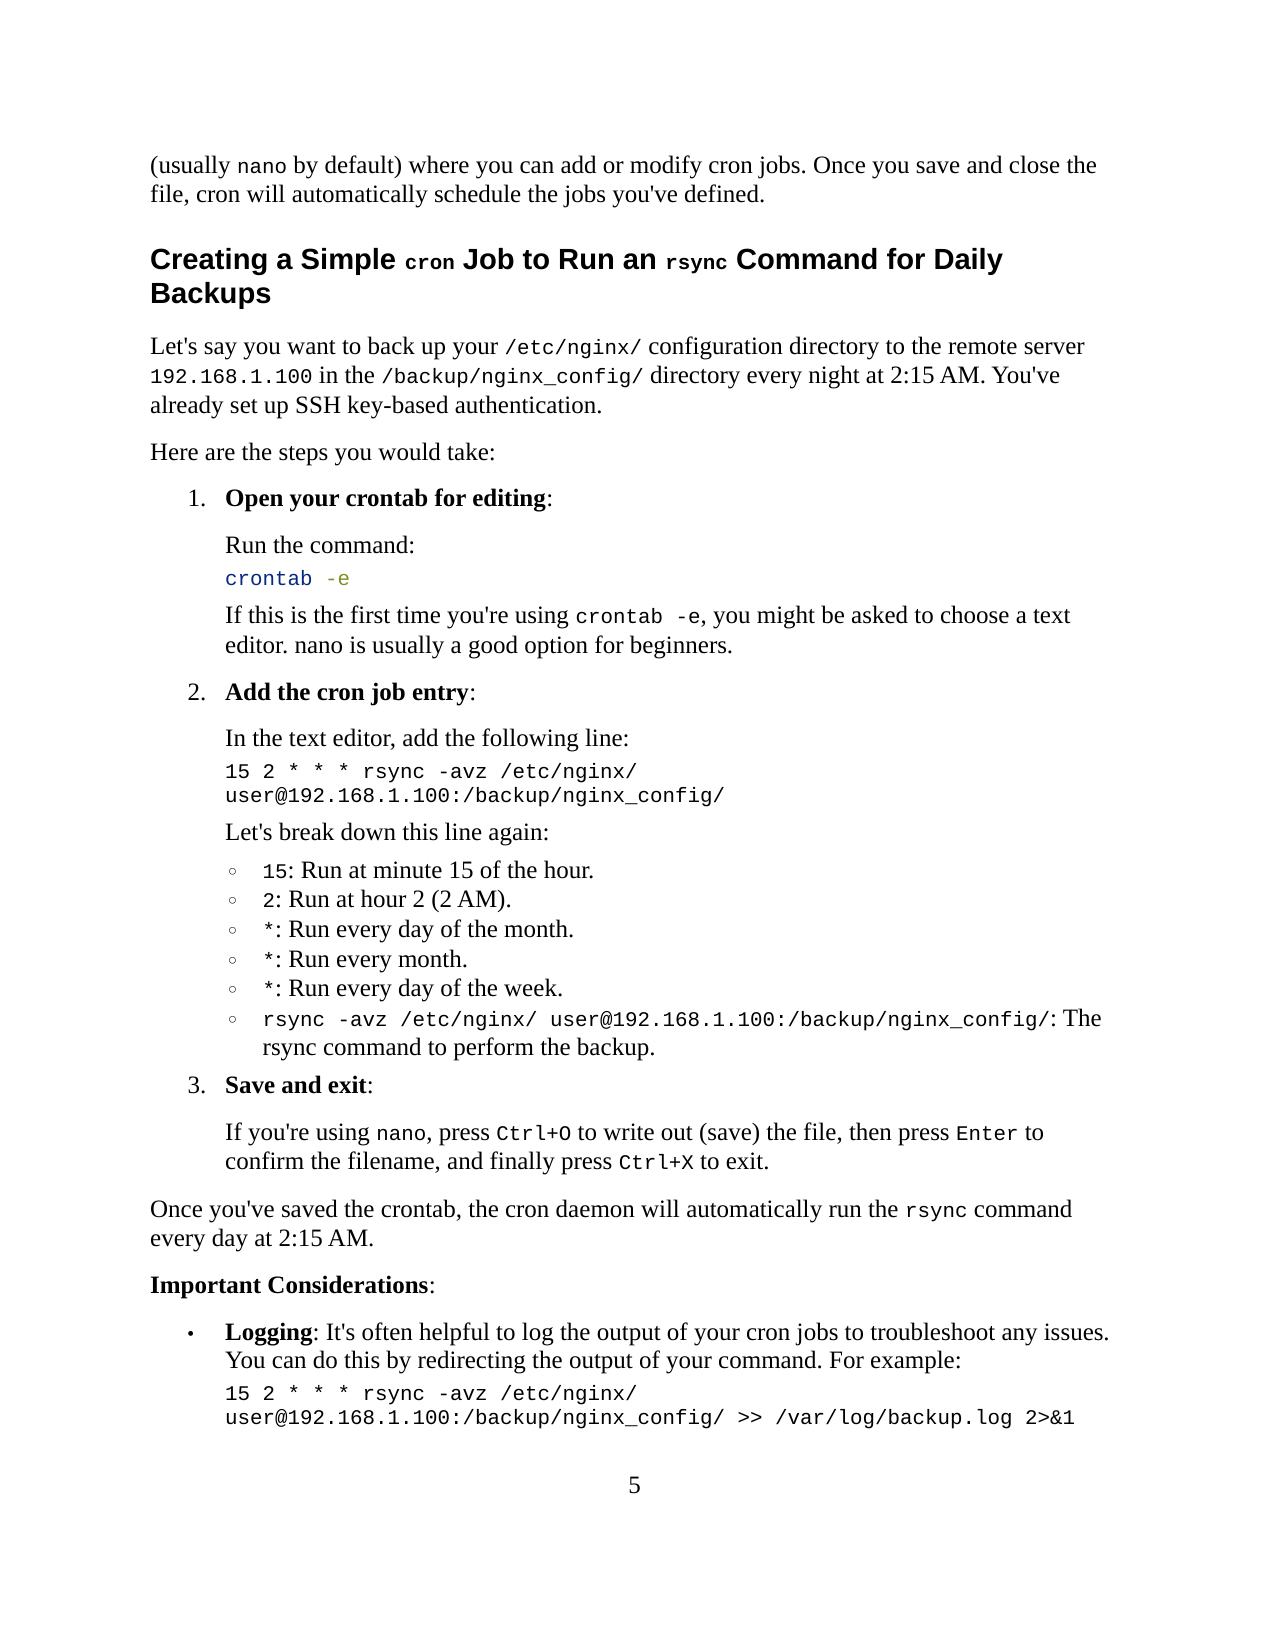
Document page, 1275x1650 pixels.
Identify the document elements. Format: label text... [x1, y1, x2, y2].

list Logging: It's often helpful to log the output of your cron jobs to troubleshoot any issues. You can do this by redirecting the output of your command. For example: [187, 1317, 1125, 1374]
list 15: Run at minute 15 of the hour. [225, 855, 1125, 884]
list *: Run every day of the week. [225, 973, 1125, 1003]
list Run the command: [187, 530, 1125, 559]
text (usually nano by default) where you can add or modify cron jobs. Once you save and close the file, cron will automatically schedule the jobs you've defined. [150, 150, 1125, 208]
list If this is the first time you're using crontab -e, you might be asked to choose a text editor. nano is usually a good option for beginners. [187, 600, 1125, 659]
list 15 2 * * * rsync -avz /etc/nginx/ user@192.168.1.100:/backup/nginx_config/ [187, 761, 1125, 808]
list crontab -e [187, 568, 1125, 591]
list *: Run every day of the month. [225, 914, 1125, 944]
list 2: Run at hour 2 (2 AM). [225, 884, 1125, 914]
text Once you've saved the crontab, the cron daemon will automatically run the rsync command every day at 2:15 AM. [150, 1194, 1125, 1252]
list Open your crontab for editing: [187, 483, 1125, 512]
text Let's say you want to back up your /etc/nginx/ configuration directory to the remote server 192.168.1.100 in the /backup/nginx_config/ directory every night at 2:15 AM. You've already set up SSH key-based authentication. [150, 331, 1125, 419]
list In the text editor, add the following line: [187, 723, 1125, 752]
list 15 2 * * * rsync -avz /etc/nginx/ user@192.168.1.100:/backup/nginx_config/ >> /var/log/backup.log 2>&1 [187, 1383, 1125, 1431]
text Important Considerations: [150, 1270, 1125, 1299]
text Here are the steps you would take: [150, 437, 1125, 466]
list Let's break down this line again: [187, 817, 1125, 846]
list Save and exit: [187, 1070, 1125, 1099]
list Add the cron job entry: [187, 677, 1125, 705]
subtitle Creating a Simple cron Job to Run an rsync Command for Daily Backups [150, 242, 1125, 309]
list rsync -avz /etc/nginx/ user@192.168.1.100:/backup/nginx_config/: The rsync command to perform the backup. [225, 1003, 1125, 1061]
list *: Run every month. [225, 944, 1125, 973]
list If you're using nano, press Ctrl+O to write out (save) the file, then press Enter to confirm the filename, and finally press Ctrl+X to exit. [187, 1117, 1125, 1176]
